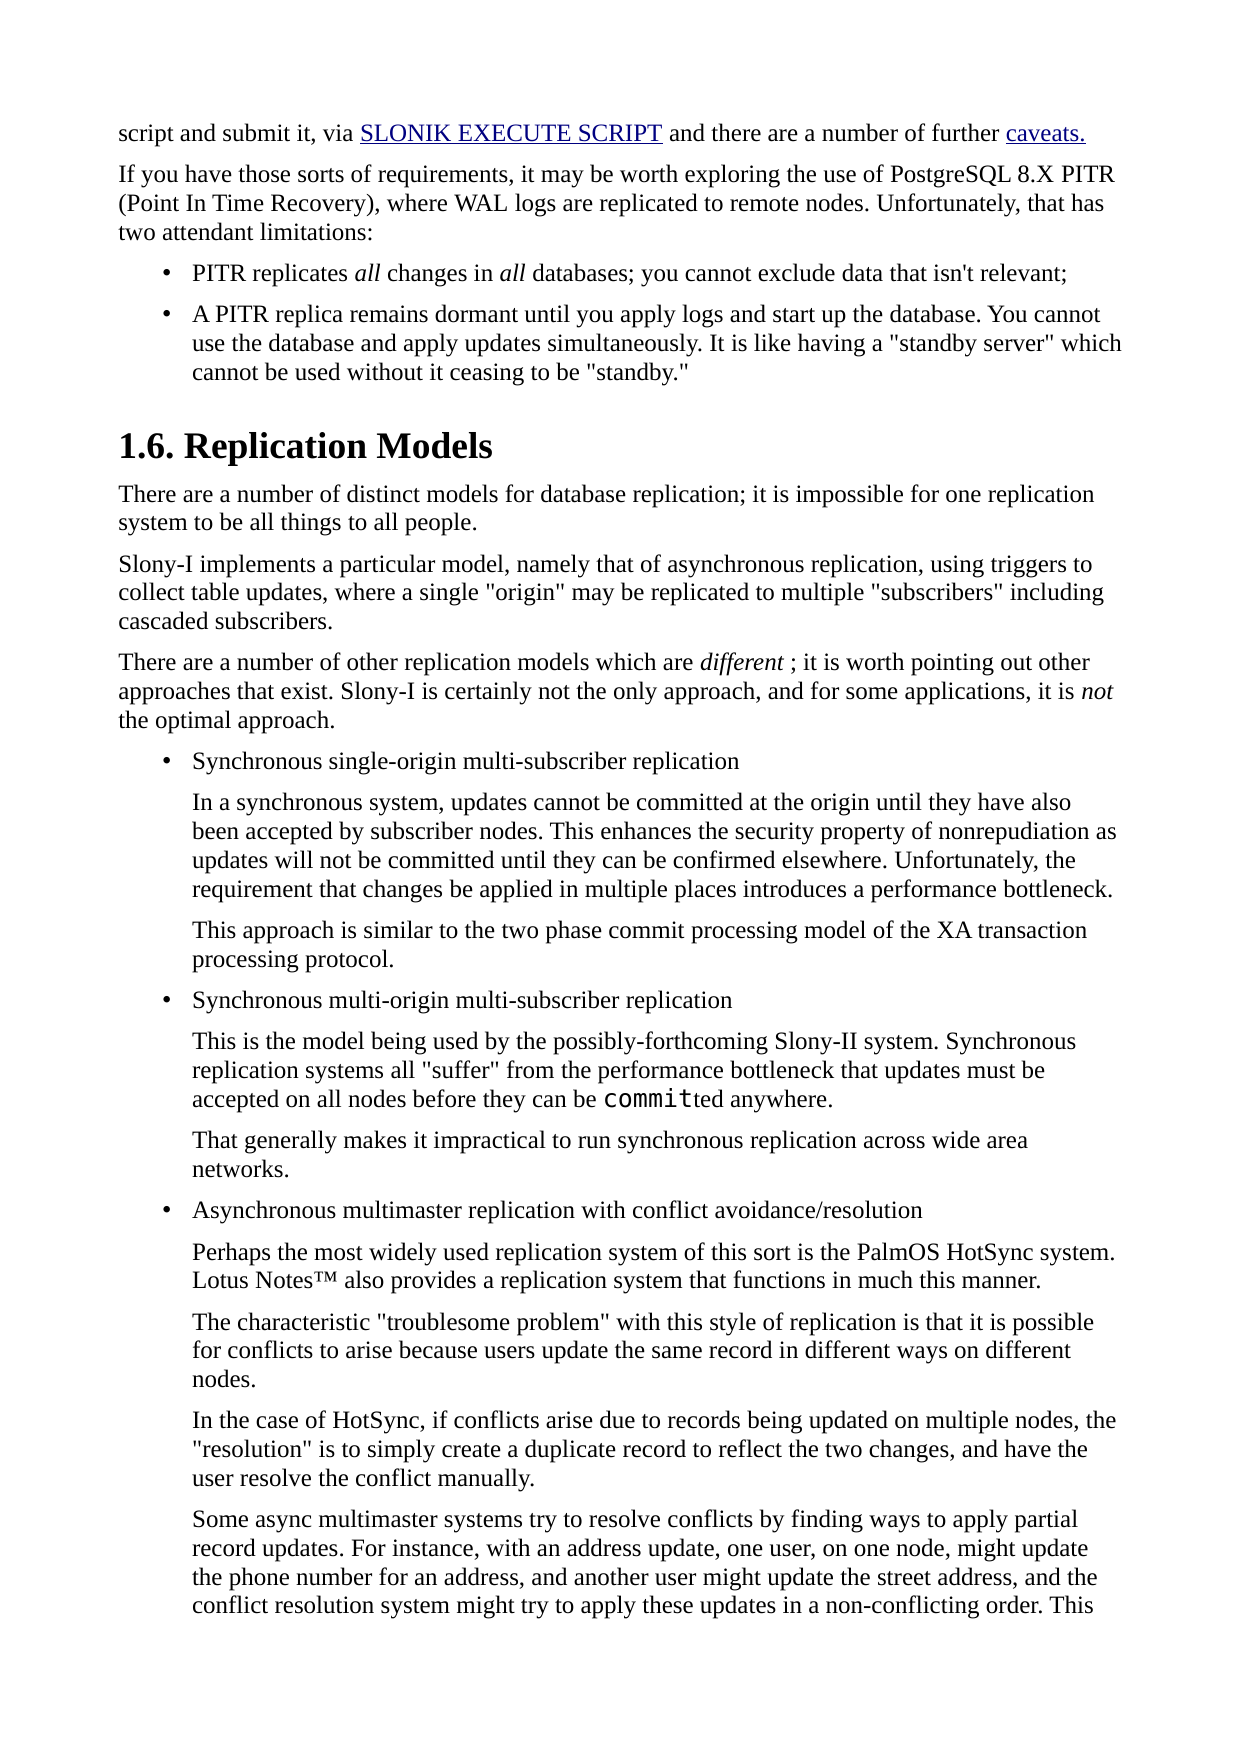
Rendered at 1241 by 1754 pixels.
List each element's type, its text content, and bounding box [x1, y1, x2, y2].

list Synchronous single-origin multi-subscriber replication [162, 746, 1122, 775]
list Synchronous multi-origin multi-subscriber replication [162, 985, 1122, 1014]
subtitle 1.6. Replication Models [118, 423, 1122, 466]
list PITR replicates all changes in all databases; you cannot exclude data that isn't relevant; [162, 258, 1122, 287]
text Slony-I implements a particular model, namely that of asynchronous replication, using triggers to collect table updates, where a single "origin" may be replicated to multiple "subscribers" including cascaded subscribers. [118, 549, 1122, 635]
list A PITR replica remains dormant until you apply logs and start up the database. You cannot use the database and apply updates simultaneously. It is like having a "standby server" which cannot be used without it ceasing to be "standby." [162, 299, 1122, 386]
list The characteristic "troublesome problem" with this style of replication is that it is possible for conflicts to arise because users update the same record in different ways on different nodes. [162, 1307, 1122, 1393]
list Asynchronous multimaster replication with conflict avoidance/resolution [162, 1196, 1122, 1224]
list In the case of HotSync, if conflicts arise due to records being updated on multiple nodes, the "resolution" is to simply create a duplicate record to reflect the two changes, and have the user resolve the conflict manually. [162, 1406, 1122, 1492]
list In a synchronous system, updates cannot be committed at the origin until they have also been accepted by subscriber nodes. This enhances the security property of nonrepudiation as updates will not be committed until they can be confirmed elsewhere. Unfortunately, the requirement that changes be applied in multiple places introduces a performance bottleneck. [162, 787, 1122, 902]
list This is the model being used by the possibly-forthcoming Slony-II system. Synchronous replication systems all "suffer" from the performance bottleneck that updates must be accepted on all nodes before they can be committed anywhere. [162, 1026, 1122, 1113]
list That generally makes it impractical to run synchronous replication across wide area networks. [162, 1126, 1122, 1183]
list Some async multimaster systems try to resolve conflicts by finding ways to apply partial record updates. For instance, with an address update, one user, on one node, might update the phone number for an address, and another user might update the street address, and the conflict resolution system might try to apply these updates in a non-conflicting order. This [162, 1504, 1122, 1619]
list This approach is similar to the two phase commit processing model of the XA transaction processing protocol. [162, 915, 1122, 972]
text There are a number of distinct models for database replication; it is impossible for one replication system to be all things to all people. [118, 479, 1122, 536]
text script and submit it, via SLONIK EXECUTE SCRIPT and there are a number of further caveats. [118, 118, 1122, 147]
text If you have those sorts of requirements, it may be worth exploring the use of PostgreSQL 8.X PITR (Point In Time Recovery), where WAL logs are replicated to remote nodes. Unfortunately, that has two attendant limitations: [118, 159, 1122, 246]
list Perhaps the most widely used replication system of this sort is the PalmOS HotSync system. Lotus Notes™ also provides a replication system that functions in much this manner. [162, 1237, 1122, 1294]
text There are a number of other replication models which are different ; it is worth pointing out other approaches that exist. Slony-I is certainly not the only approach, and for some applications, it is not the optimal approach. [118, 647, 1122, 734]
